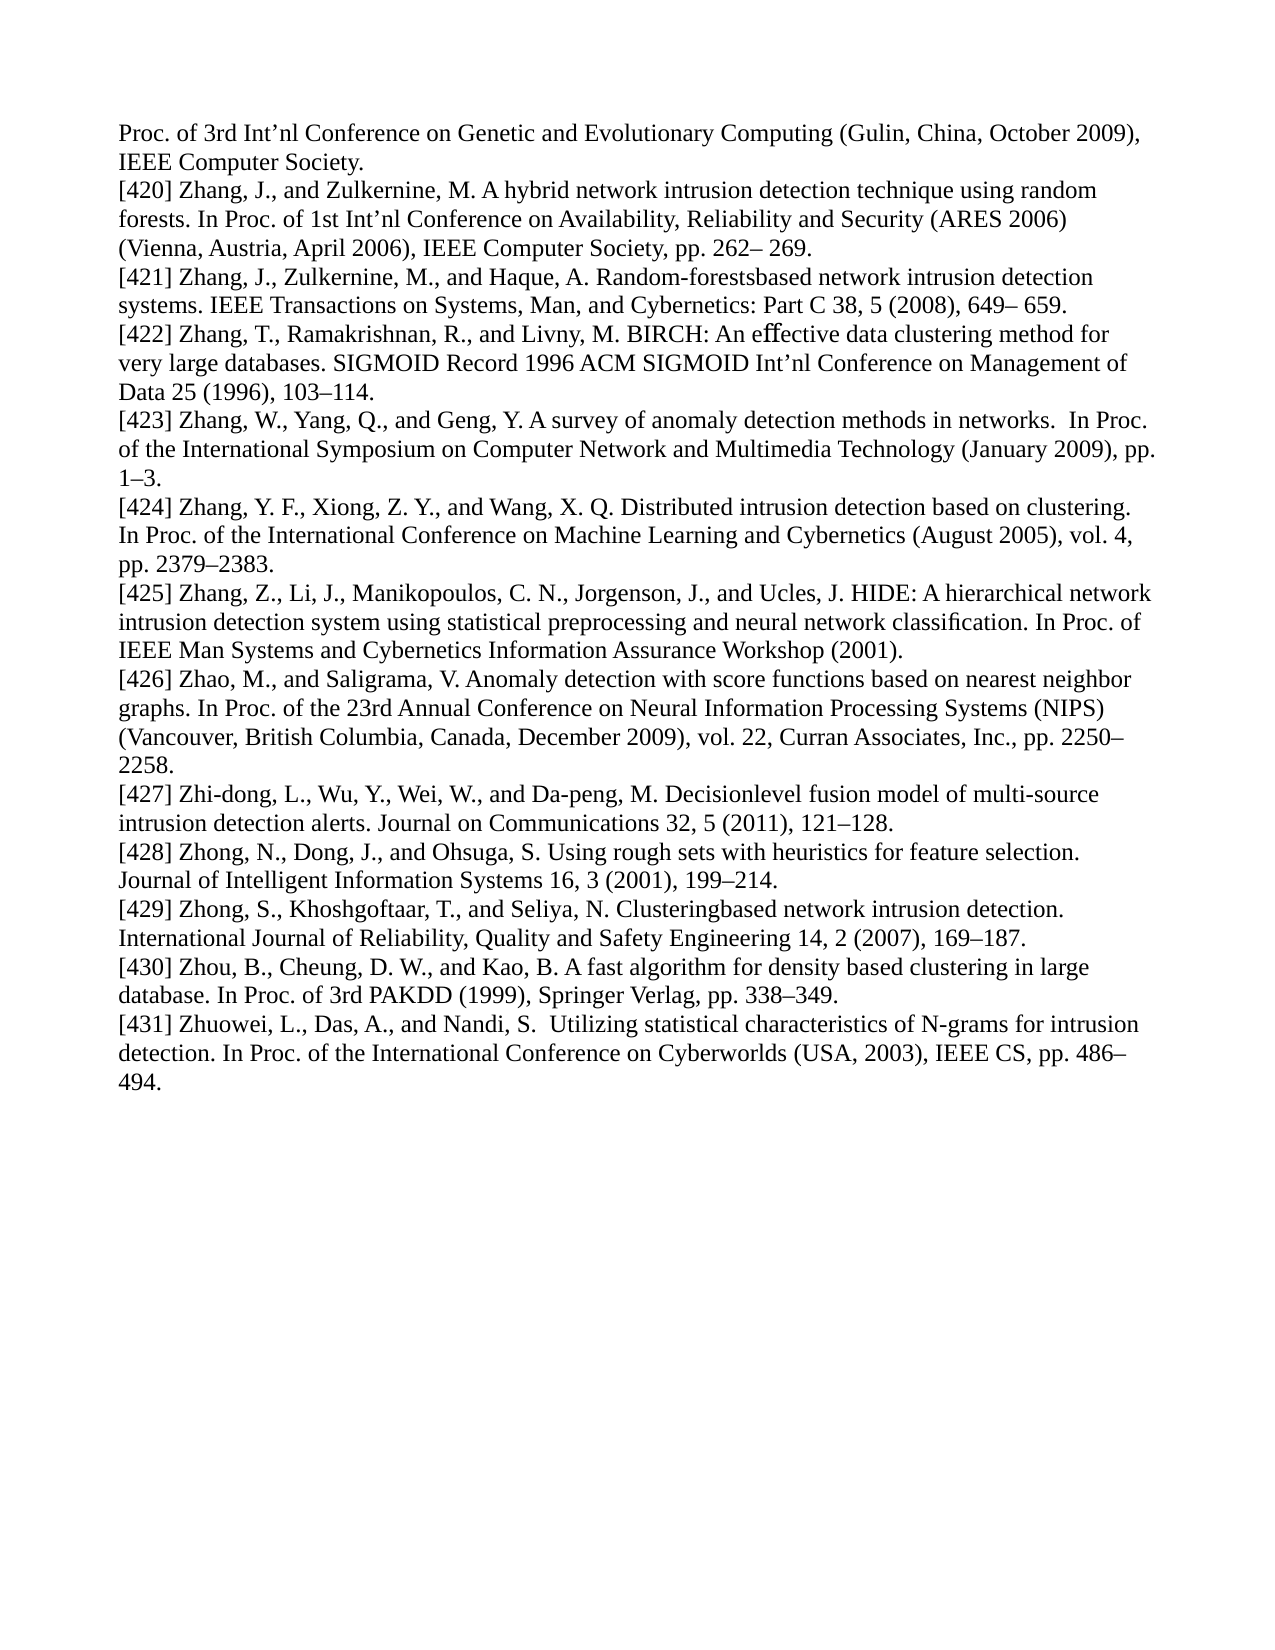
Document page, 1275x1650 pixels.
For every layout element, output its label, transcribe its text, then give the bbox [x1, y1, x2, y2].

text [431] Zhuowei, L., Das, A., and Nandi, S. Utilizing statistical characteristics of N-grams for intrusion detection. In Proc. of the International Conference on Cyberworlds (USA, 2003), IEEE CS, pp. 486–494. [118, 1009, 1157, 1096]
text [424] Zhang, Y. F., Xiong, Z. Y., and Wang, X. Q. Distributed intrusion detection based on clustering. In Proc. of the International Conference on Machine Learning and Cybernetics (August 2005), vol. 4, pp. 2379–2383. [118, 492, 1157, 578]
text Proc. of 3rd Int’nl Conference on Genetic and Evolutionary Computing (Gulin, China, October 2009), IEEE Computer Society. [118, 118, 1157, 176]
text [430] Zhou, B., Cheung, D. W., and Kao, B. A fast algorithm for density based clustering in large database. In Proc. of 3rd PAKDD (1999), Springer Verlag, pp. 338–349. [118, 952, 1157, 1009]
text [423] Zhang, W., Yang, Q., and Geng, Y. A survey of anomaly detection methods in networks. In Proc. of the International Symposium on Computer Network and Multimedia Technology (January 2009), pp. 1–3. [118, 406, 1157, 492]
text [425] Zhang, Z., Li, J., Manikopoulos, C. N., Jorgenson, J., and Ucles, J. HIDE: A hierarchical network intrusion detection system using statistical preprocessing and neural network classiﬁcation. In Proc. of IEEE Man Systems and Cybernetics Information Assurance Workshop (2001). [118, 578, 1157, 664]
text [429] Zhong, S., Khoshgoftaar, T., and Seliya, N. Clusteringbased network intrusion detection. International Journal of Reliability, Quality and Safety Engineering 14, 2 (2007), 169–187. [118, 894, 1157, 952]
text [427] Zhi-dong, L., Wu, Y., Wei, W., and Da-peng, M. Decisionlevel fusion model of multi-source intrusion detection alerts. Journal on Communications 32, 5 (2011), 121–128. [118, 779, 1157, 837]
text [428] Zhong, N., Dong, J., and Ohsuga, S. Using rough sets with heuristics for feature selection. Journal of Intelligent Information Systems 16, 3 (2001), 199–214. [118, 837, 1157, 894]
text [420] Zhang, J., and Zulkernine, M. A hybrid network intrusion detection technique using random forests. In Proc. of 1st Int’nl Conference on Availability, Reliability and Security (ARES 2006) (Vienna, Austria, April 2006), IEEE Computer Society, pp. 262– 269. [118, 176, 1157, 262]
text [422] Zhang, T., Ramakrishnan, R., and Livny, M. BIRCH: An eﬀective data clustering method for very large databases. SIGMOID Record 1996 ACM SIGMOID Int’nl Conference on Management of Data 25 (1996), 103–114. [118, 319, 1157, 406]
text [426] Zhao, M., and Saligrama, V. Anomaly detection with score functions based on nearest neighbor graphs. In Proc. of the 23rd Annual Conference on Neural Information Processing Systems (NIPS) (Vancouver, British Columbia, Canada, December 2009), vol. 22, Curran Associates, Inc., pp. 2250–2258. [118, 664, 1157, 779]
text [421] Zhang, J., Zulkernine, M., and Haque, A. Random-forestsbased network intrusion detection systems. IEEE Transactions on Systems, Man, and Cybernetics: Part C 38, 5 (2008), 649– 659. [118, 262, 1157, 319]
